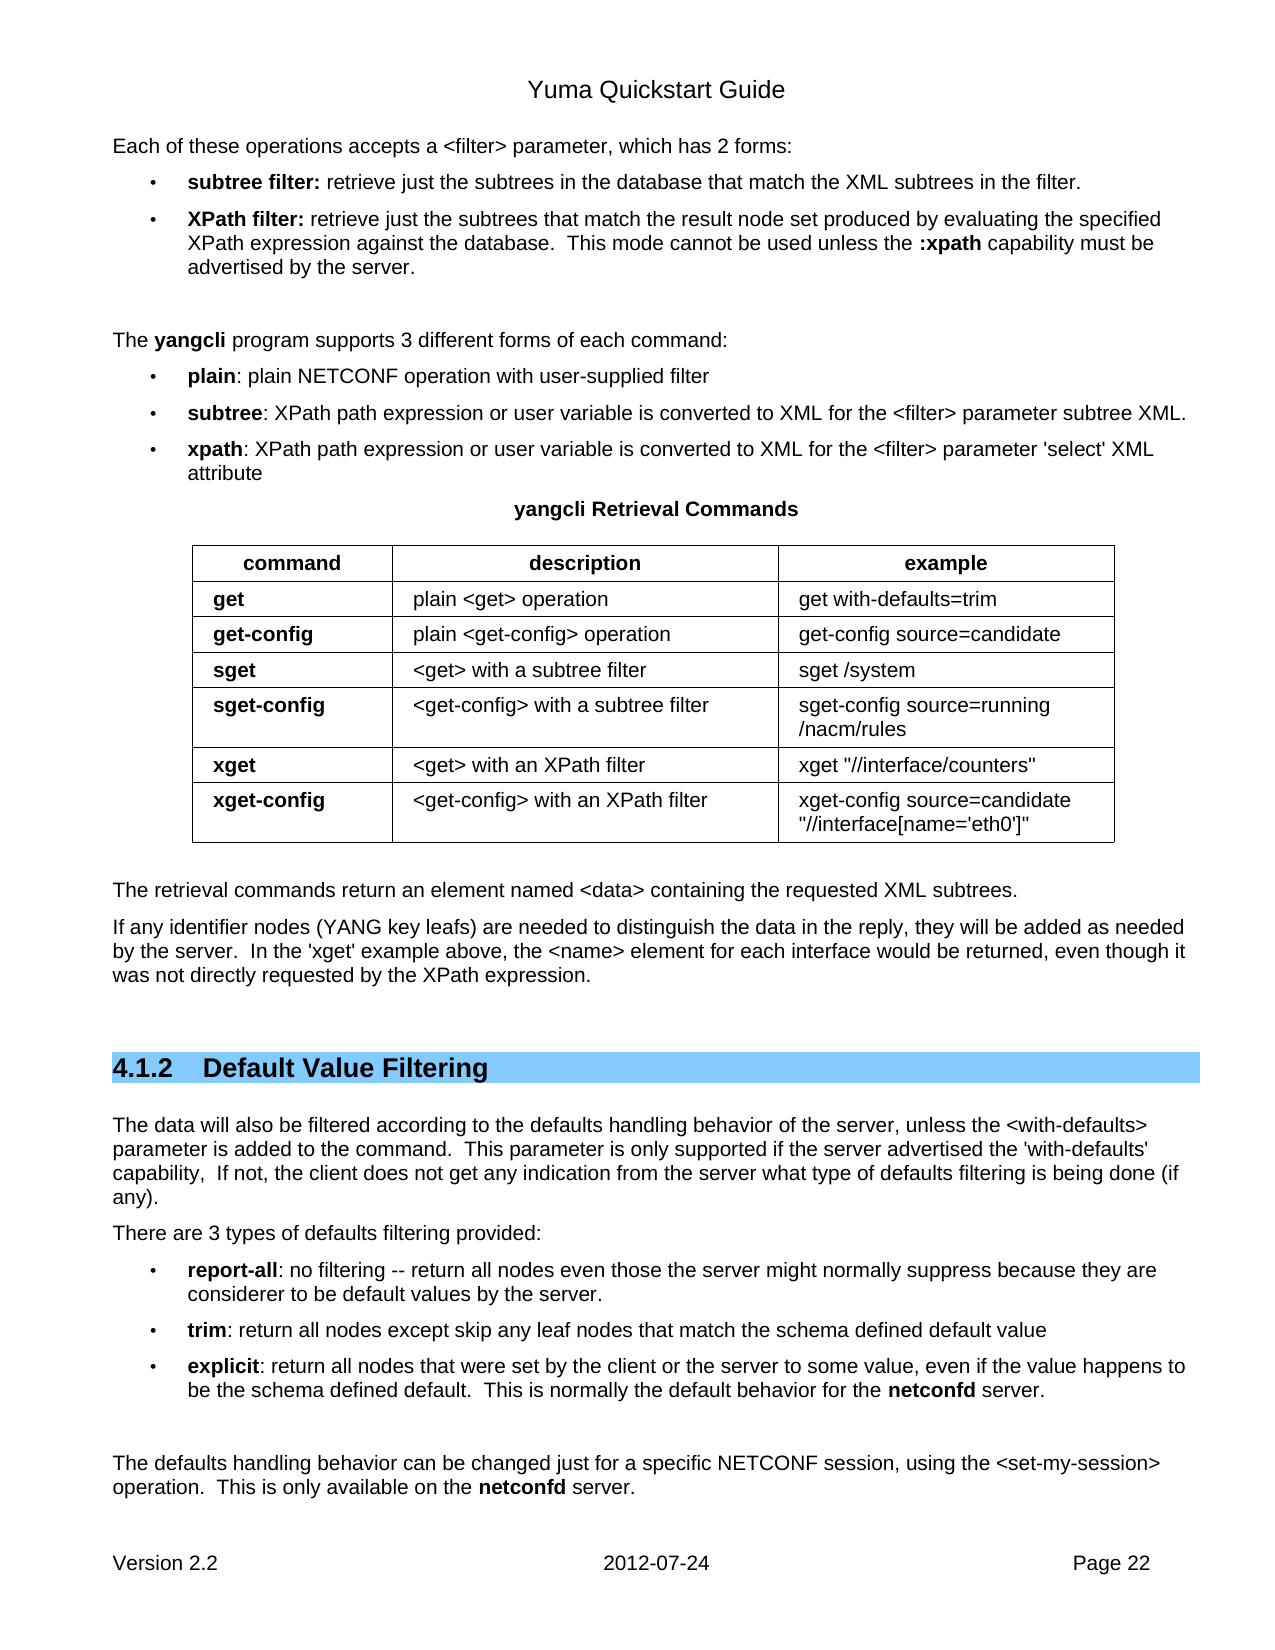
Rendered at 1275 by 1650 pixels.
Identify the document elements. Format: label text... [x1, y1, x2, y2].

list subtree: XPath path expression or user variable is converted to XML for the <filter> parameter subtree XML. [150, 400, 1200, 424]
text If any identifier nodes (YANG key leafs) are needed to distinguish the data in the reply, they will be added as needed by the server. In the 'xget' example above, the <name> element for each interface would be returned, even though it was not directly requested by the XPath expression. [112, 915, 1200, 987]
table_header description [393, 546, 778, 581]
table_header example [779, 546, 1114, 581]
subtitle Default Value Filtering [112, 1052, 1200, 1083]
table_cell sget [193, 653, 392, 687]
list subtree filter: retrieve just the subtrees in the database that match the XML subtrees in the filter. [150, 170, 1200, 194]
subtitle yangcli Retrieval Commands [127, 497, 1185, 521]
table_header command [193, 546, 392, 581]
text There are 3 types of defaults filtering provided: [112, 1221, 1200, 1245]
table_cell sget-config source=running /nacm/rules [779, 688, 1114, 747]
text The data will also be filtered according to the defaults handling behavior of the server, unless the <with-defaults> parameter is added to the command. This parameter is only supported if the server advertised the 'with-defaults' capability, If not, the client does not get any indication from the server what type of defaults filtering is being done (if any). [112, 1113, 1200, 1208]
table_cell get [193, 582, 392, 616]
table_cell get with-defaults=trim [779, 582, 1114, 616]
table_cell <get-config> with a subtree filter [393, 688, 778, 747]
table_cell <get-config> with an XPath filter [393, 783, 778, 842]
table_cell xget-config [193, 783, 392, 842]
table_cell get-config [193, 617, 392, 652]
text Each of these operations accepts a <filter> parameter, which has 2 forms: [112, 134, 1200, 158]
list plain: plain NETCONF operation with user-supplied filter [150, 364, 1200, 388]
list report-all: no filtering -- return all nodes even those the server might normally suppress because they are considerer to be default values by the server. [150, 1257, 1200, 1305]
list XPath filter: retrieve just the subtrees that match the result node set produced by evaluating the specified XPath expression against the database. This mode cannot be used unless the :xpath capability must be advertised by the server. [150, 207, 1200, 278]
table_cell <get> with a subtree filter [393, 653, 778, 687]
table_cell <get> with an XPath filter [393, 748, 778, 782]
text The retrieval commands return an element named <data> containing the requested XML subtrees. [112, 878, 1200, 902]
list xpath: XPath path expression or user variable is converted to XML for the <filter> parameter 'select' XML attribute [150, 437, 1200, 485]
table_cell get-config source=candidate [779, 617, 1114, 652]
list trim: return all nodes except skip any leaf nodes that match the schema defined default value [150, 1318, 1200, 1342]
text The yangcli program supports 3 different forms of each command: [112, 327, 1200, 351]
table_cell xget [193, 748, 392, 782]
text The defaults handling behavior can be changed just for a specific NETCONF session, using the <set-my-session> operation. This is only available on the netconfd server. [112, 1451, 1200, 1499]
table_cell plain <get> operation [393, 582, 778, 616]
list explicit: return all nodes that were set by the client or the server to some value, even if the value happens to be the schema defined default. This is normally the default behavior for the netconfd server. [150, 1354, 1200, 1402]
table_cell sget-config [193, 688, 392, 747]
table_cell plain <get-config> operation [393, 617, 778, 652]
table_cell xget "//interface/counters" [779, 748, 1114, 782]
table_cell sget /system [779, 653, 1114, 687]
table_cell xget-config source=candidate "//interface[name='eth0']" [779, 783, 1114, 842]
